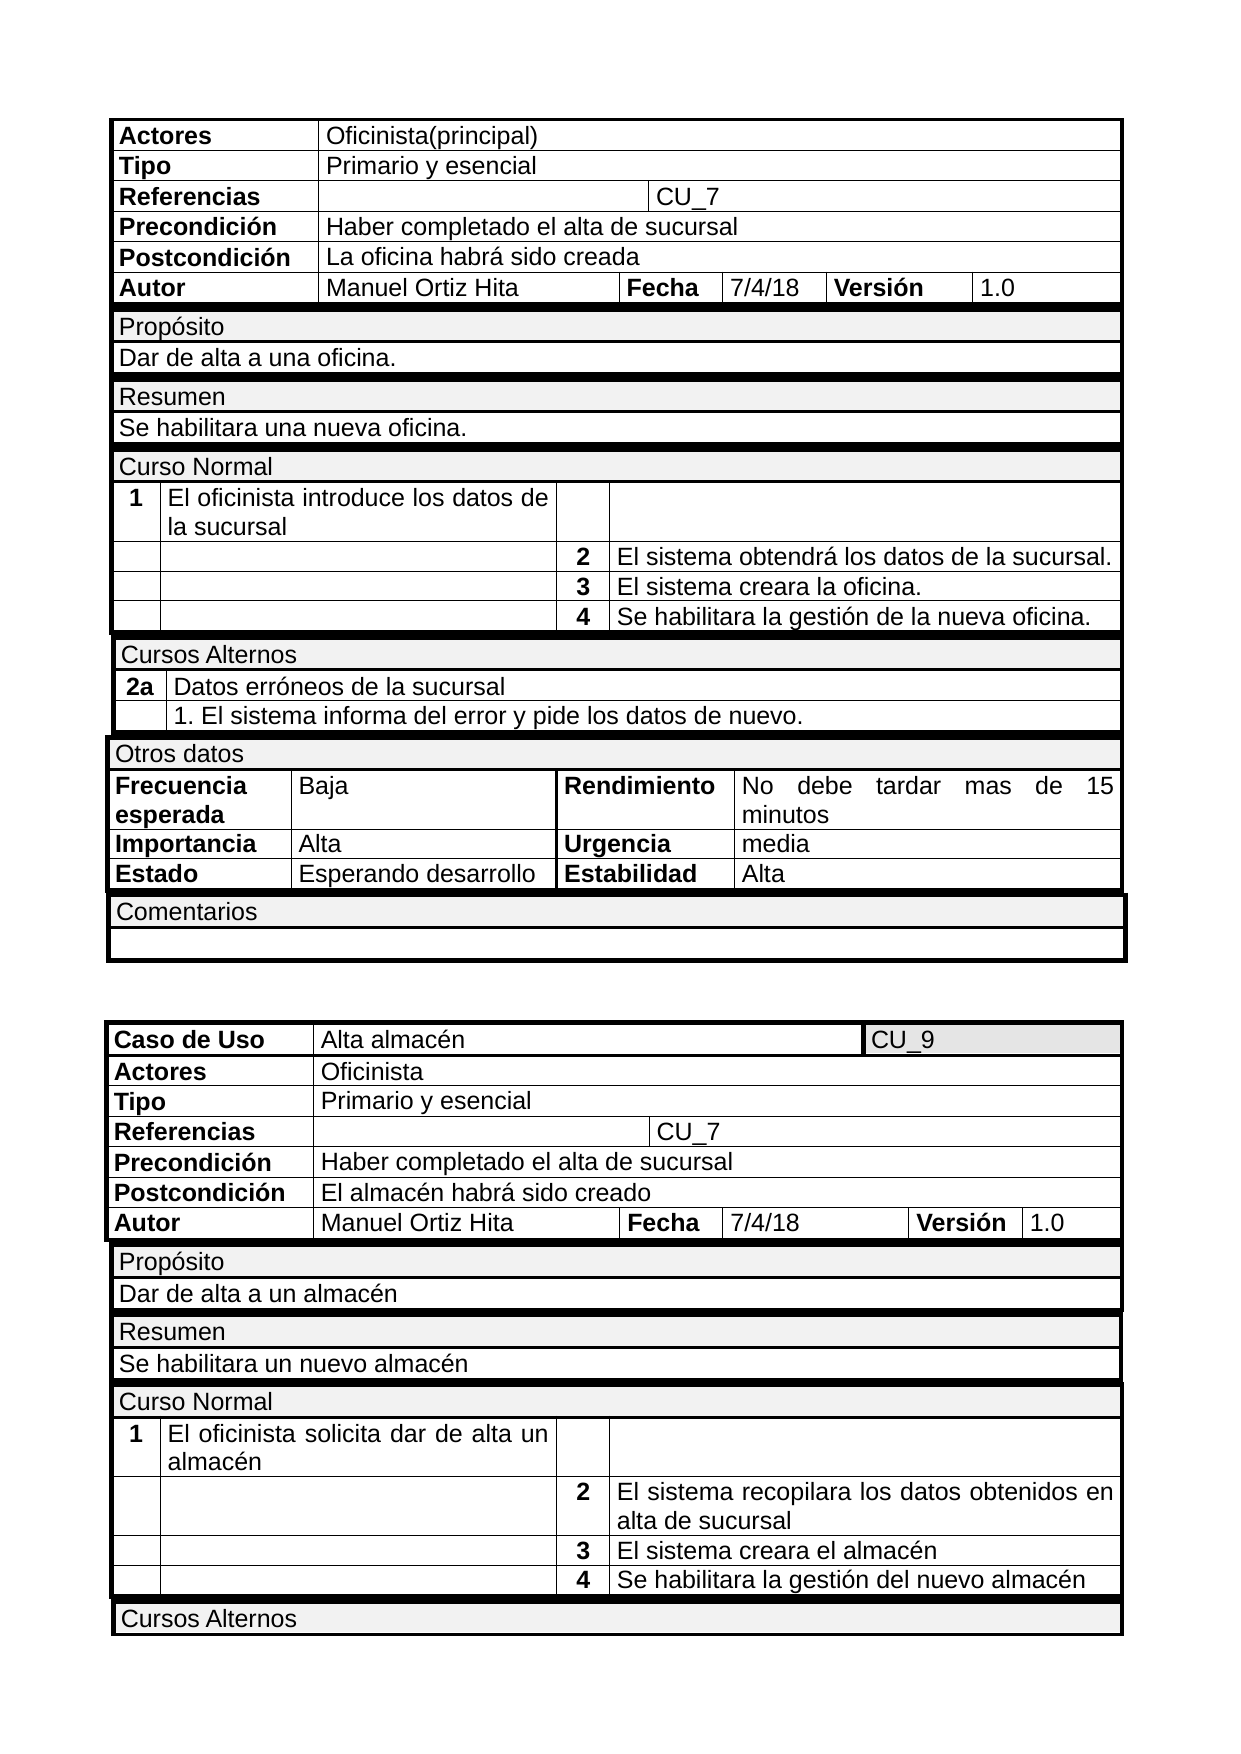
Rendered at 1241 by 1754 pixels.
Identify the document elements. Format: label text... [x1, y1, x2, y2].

table_cell Oficinista [314, 1057, 1120, 1085]
table_cell [161, 572, 556, 600]
table_cell 3 [557, 1536, 609, 1564]
table_cell Actores [109, 1057, 313, 1085]
table_cell El sistema obtendrá los datos de la sucursal. [610, 542, 1120, 571]
table_cell 2a [116, 671, 166, 700]
table_cell Autor [109, 1208, 313, 1237]
table_cell Haber completado el alta de sucursal [314, 1147, 1120, 1177]
table_header Curso Normal [114, 1387, 1120, 1416]
table_header Propósito [114, 312, 1120, 340]
table_cell El oficinista introduce los datos de la sucursal [161, 483, 556, 541]
table_cell El sistema creara la oficina. [610, 572, 1120, 600]
table_cell 4 [557, 1566, 609, 1594]
table_cell No debe tardar mas de 15 minutos [735, 771, 1120, 829]
table_cell Primario y esencial [314, 1086, 1120, 1116]
table_cell Dar de alta a una oficina. [114, 343, 1120, 372]
table_cell CU_7 [650, 1117, 1120, 1146]
table_header Propósito [114, 1247, 1120, 1276]
table_header Resumen [114, 382, 1120, 410]
table_cell 4 [557, 601, 609, 630]
table_cell [161, 1536, 556, 1564]
table_cell Fecha [620, 273, 722, 302]
table_cell 2 [557, 542, 609, 571]
table_cell Referencias [109, 1117, 313, 1146]
table_cell El sistema creara el almacén [610, 1536, 1120, 1564]
table_cell Fecha [620, 1208, 722, 1237]
table_header CU_9 [866, 1025, 1120, 1053]
table_cell 2 [557, 1477, 609, 1535]
table_cell [111, 929, 1123, 958]
table_cell Manuel Ortiz Hita [314, 1208, 619, 1237]
table_cell [114, 1566, 160, 1594]
table_header Curso Normal [114, 452, 1120, 480]
table_cell Postcondición [114, 242, 318, 272]
table_cell Importancia [110, 830, 291, 858]
table_header Alta almacén [314, 1025, 861, 1053]
table_cell Baja [292, 771, 555, 829]
table_cell [114, 542, 160, 571]
table_cell [557, 483, 609, 541]
table_cell La oficina habrá sido creada [319, 242, 1120, 272]
table_header Cursos Alternos [116, 1604, 1120, 1632]
table_cell Urgencia [558, 830, 734, 858]
table_cell 1 [114, 483, 160, 541]
table_cell Tipo [109, 1086, 313, 1116]
table_cell [610, 1419, 1120, 1476]
table_cell Rendimiento [558, 771, 734, 829]
table_cell 1.0 [1023, 1208, 1120, 1237]
table_cell Se habilitara una nueva oficina. [114, 413, 1120, 442]
table_cell Estado [110, 859, 291, 888]
table_cell 7/4/18 [723, 1208, 908, 1237]
table_cell Se habilitara la gestión del nuevo almacén [610, 1566, 1120, 1594]
table_cell Postcondición [109, 1178, 313, 1207]
table_cell [161, 601, 556, 630]
table_cell Precondición [114, 212, 318, 241]
table_cell 1 [114, 1419, 160, 1476]
table_header Caso de Uso [109, 1025, 313, 1053]
table_cell media [735, 830, 1120, 858]
table_cell [161, 1566, 556, 1594]
table_cell Haber completado el alta de sucursal [319, 212, 1120, 241]
table_cell Se habilitara la gestión de la nueva oficina. [610, 601, 1120, 630]
table_header Comentarios [111, 897, 1123, 926]
table_cell [116, 701, 166, 730]
table_cell [319, 181, 648, 211]
table_cell 7/4/18 [723, 273, 826, 302]
table_cell Datos erróneos de la sucursal [167, 671, 1120, 700]
table_cell Frecuencia esperada [110, 771, 291, 829]
table_cell 1. El sistema informa del error y pide los datos de nuevo. [167, 701, 1120, 730]
table_cell [114, 1477, 160, 1535]
table_header Otros datos [110, 740, 1120, 768]
table_header Resumen [114, 1317, 1119, 1346]
table_cell Alta [735, 859, 1120, 888]
table_cell Versión [909, 1208, 1022, 1237]
table_cell Dar de alta a un almacén [114, 1279, 1120, 1307]
table_cell [314, 1117, 649, 1146]
table_cell [114, 601, 160, 630]
table_cell Referencias [114, 181, 318, 211]
table_cell [114, 1536, 160, 1564]
table_cell [161, 542, 556, 571]
table_cell Tipo [114, 151, 318, 180]
table_cell [114, 572, 160, 600]
table_cell [610, 483, 1120, 541]
table_cell Oficinista(principal) [319, 121, 1120, 150]
table_cell Alta [292, 830, 555, 858]
table_cell Se habilitara un nuevo almacén [114, 1349, 1119, 1377]
table_cell Esperando desarrollo [292, 859, 555, 888]
table_cell Primario y esencial [319, 151, 1120, 180]
table_cell 3 [557, 572, 609, 600]
table_cell Estabilidad [558, 859, 734, 888]
table_cell [557, 1419, 609, 1476]
table_header Cursos Alternos [116, 640, 1120, 668]
table_cell El sistema recopilara los datos obtenidos en alta de sucursal [610, 1477, 1120, 1535]
table_cell CU_7 [649, 181, 1120, 211]
table_cell Precondición [109, 1147, 313, 1177]
table_cell 1.0 [973, 273, 1120, 302]
table_cell Actores [114, 121, 318, 150]
table_cell [161, 1477, 556, 1535]
table_cell Autor [114, 273, 318, 302]
table_cell Versión [827, 273, 972, 302]
table_cell El oficinista solicita dar de alta un almacén [161, 1419, 556, 1476]
table_cell Manuel Ortiz Hita [319, 273, 619, 302]
table_cell El almacén habrá sido creado [314, 1178, 1120, 1207]
